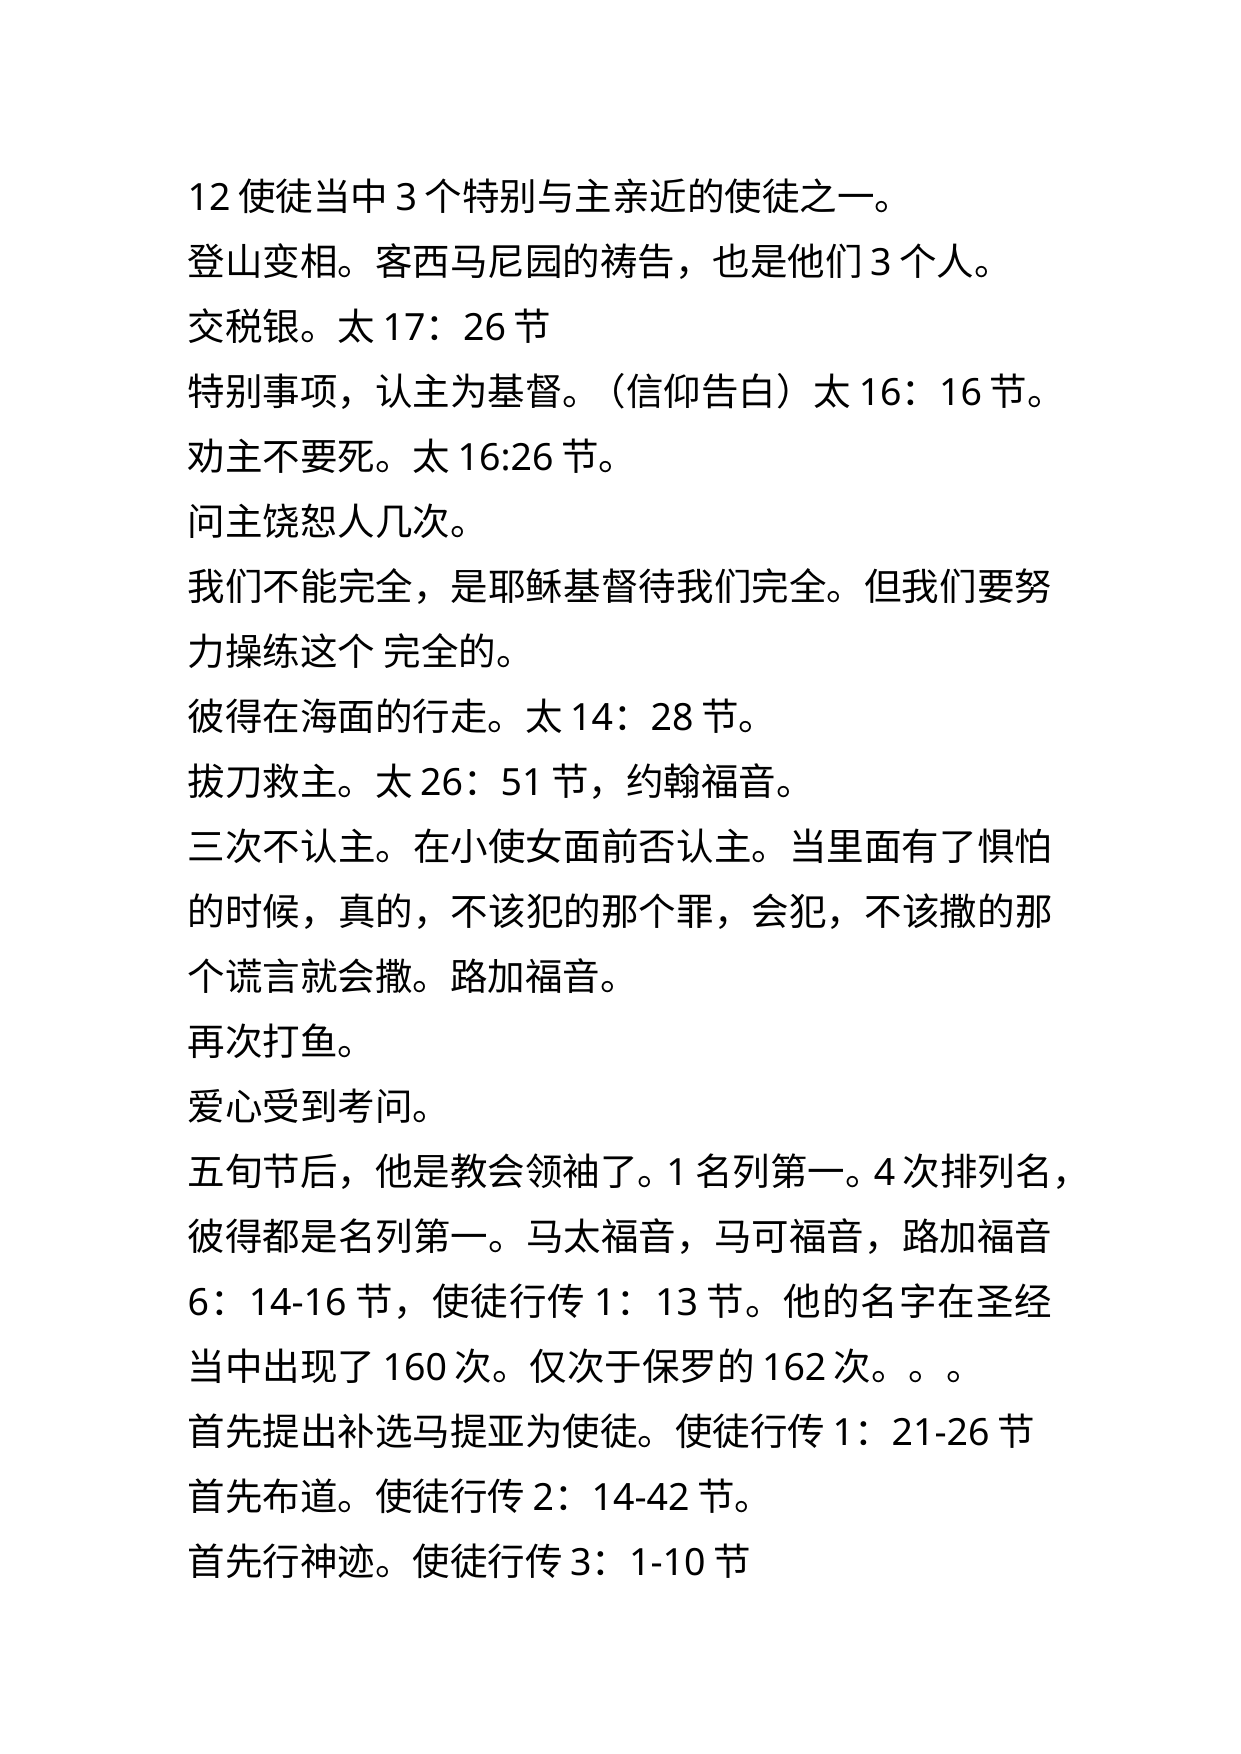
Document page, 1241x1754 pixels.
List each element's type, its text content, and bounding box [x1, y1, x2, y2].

text 五旬节后，他是教会领袖了。1名列第一。4次排列名，彼得都是名列第一。马太福音，马可福音，路加福音6：14-16节，使徒行传1：13节。他的名字在圣经当中出现了160次。仅次于保罗的162次。。。 [187, 1137, 1053, 1397]
text 问主饶恕人几次。 [187, 487, 1053, 552]
text 爱心受到考问。 [187, 1072, 1053, 1137]
text 再次打鱼。 [187, 1007, 1053, 1072]
text 特别事项，认主为基督。（信仰告白）太16：16节。 [187, 357, 1053, 422]
text 我们不能完全，是耶稣基督待我们完全。但我们要努力操练这个 完全的。 [187, 552, 1053, 682]
text 交税银。太17：26节 [187, 292, 1053, 357]
text 12使徒当中3个特别与主亲近的使徒之一。 [187, 162, 1053, 227]
text 三次不认主。在小使女面前否认主。当里面有了惧怕 的时候，真的，不该犯的那个罪，会犯，不该撒的那个谎言就会撒。路加福音。 [187, 812, 1053, 1007]
text 首先行神迹。使徒行传3：1-10节 [187, 1527, 1053, 1592]
text 首先提出补选马提亚为使徒。使徒行传1：21-26节 [187, 1397, 1053, 1462]
text 劝主不要死。太16:26节。 [187, 422, 1053, 487]
text 拔刀救主。太26：51节，约翰福音。 [187, 747, 1053, 812]
text 彼得在海面的行走。太14：28节。 [187, 682, 1053, 747]
text 首先布道。使徒行传2：14-42节。 [187, 1462, 1053, 1527]
text 登山变相。客西马尼园的祷告，也是他们3个人。 [187, 227, 1053, 292]
